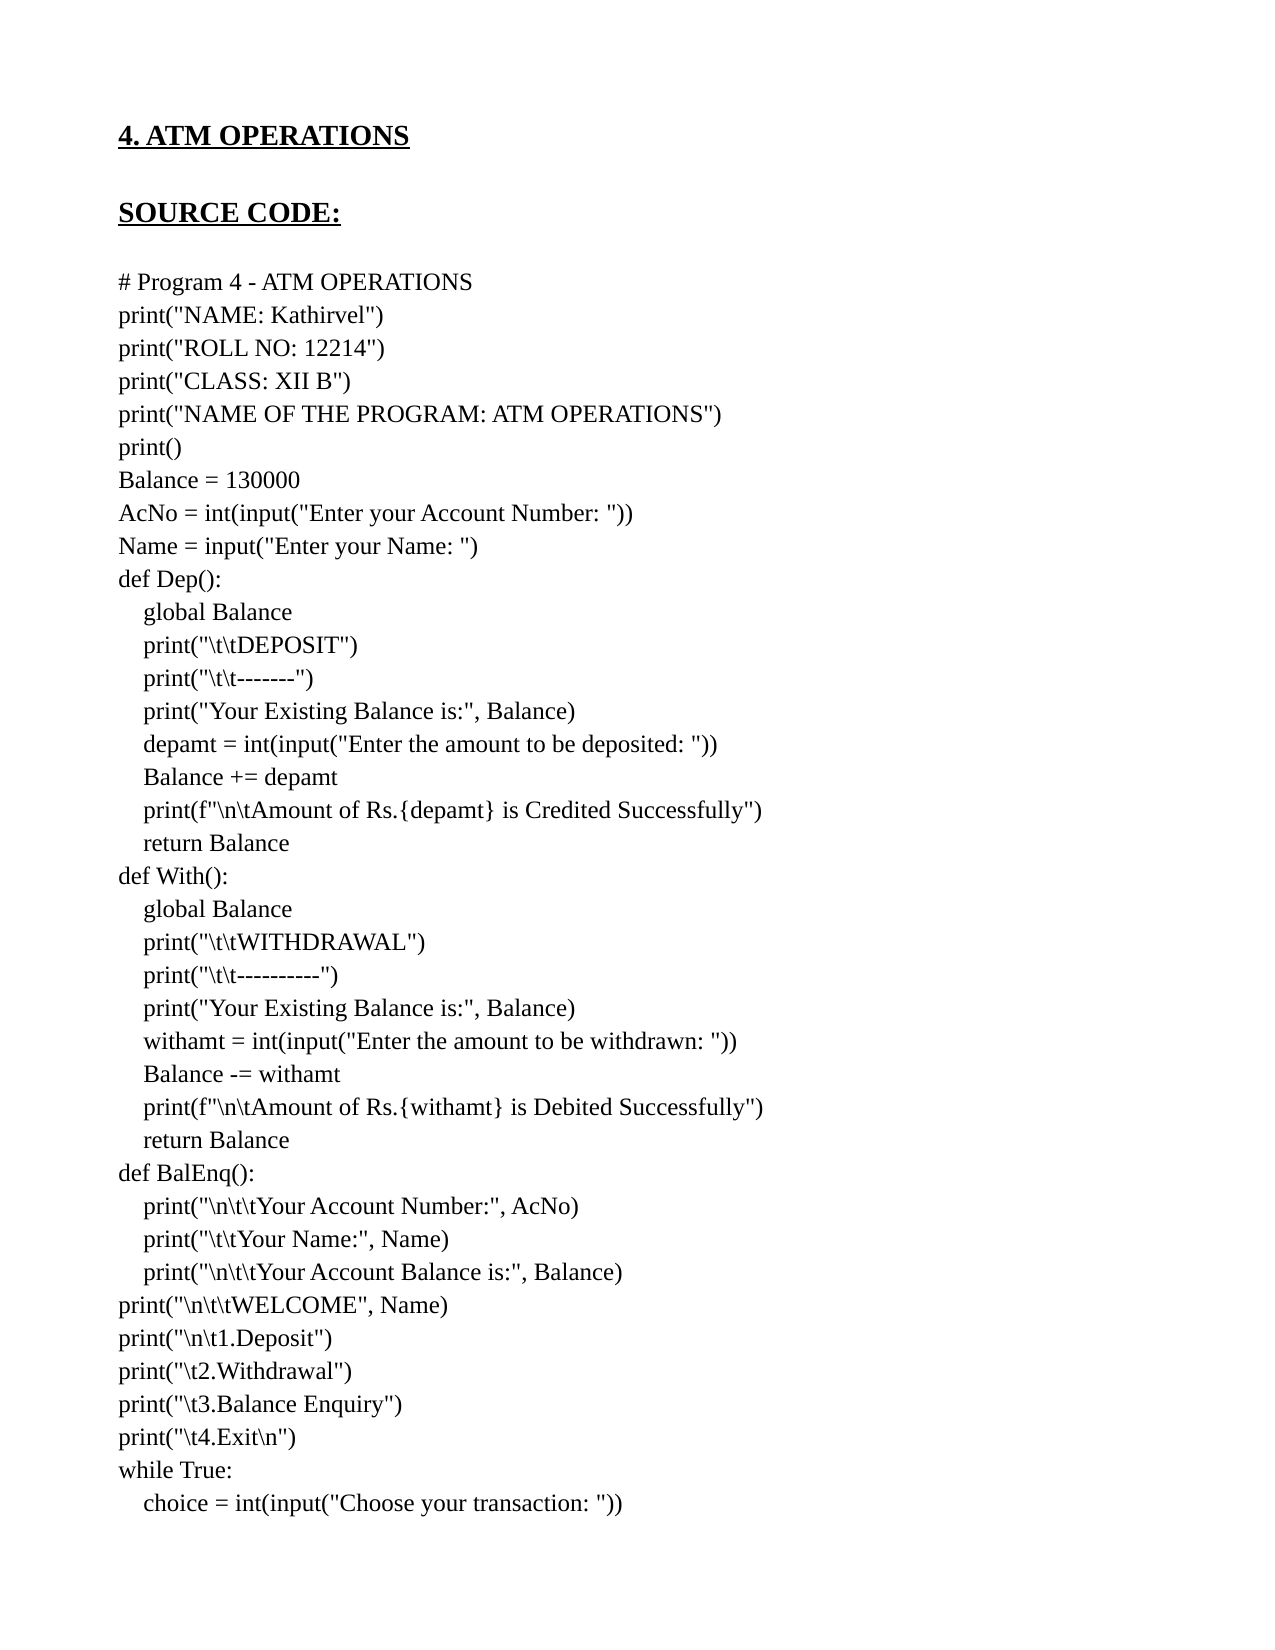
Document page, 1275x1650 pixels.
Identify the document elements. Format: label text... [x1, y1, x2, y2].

text SOURCE CODE: [118, 195, 1157, 229]
text print(f"\n\tAmount of Rs.{withamt} is Debited Successfully") [118, 1092, 1157, 1121]
text def With(): [118, 861, 1157, 890]
text withamt = int(input("Enter the amount to be withdrawn: ")) [118, 1026, 1157, 1055]
text global Balance [118, 597, 1157, 626]
text Balance += depamt [118, 762, 1157, 791]
text print() [118, 432, 1157, 461]
text print("\n\t\tWELCOME", Name) [118, 1290, 1157, 1319]
text Name = input("Enter your Name: ") [118, 531, 1157, 560]
text choice = int(input("Choose your transaction: ")) [118, 1488, 1157, 1517]
text # Program 4 - ATM OPERATIONS [118, 267, 1157, 296]
text print(f"\n\tAmount of Rs.{depamt} is Credited Successfully") [118, 795, 1157, 824]
text depamt = int(input("Enter the amount to be deposited: ")) [118, 729, 1157, 758]
text while True: [118, 1456, 1157, 1484]
text print("\t\tWITHDRAWAL") [118, 927, 1157, 956]
text print("Your Existing Balance is:", Balance) [118, 696, 1157, 725]
text print("CLASS: XII B") [118, 366, 1157, 394]
text print("\t2.Withdrawal") [118, 1356, 1157, 1385]
text print("\t3.Balance Enquiry") [118, 1389, 1157, 1418]
text global Balance [118, 894, 1157, 923]
text print("\n\t\tYour Account Number:", AcNo) [118, 1191, 1157, 1220]
text def Dep(): [118, 564, 1157, 593]
text print("NAME: Kathirvel") [118, 300, 1157, 328]
text print("Your Existing Balance is:", Balance) [118, 993, 1157, 1022]
text print("ROLL NO: 12214") [118, 333, 1157, 362]
text 4. ATM OPERATIONS [118, 118, 1157, 152]
text return Balance [118, 1125, 1157, 1154]
text print("\n\t\tYour Account Balance is:", Balance) [118, 1257, 1157, 1286]
text def BalEnq(): [118, 1158, 1157, 1187]
text Balance = 130000 [118, 465, 1157, 494]
text print("\t\tDEPOSIT") [118, 630, 1157, 659]
text AcNo = int(input("Enter your Account Number: ")) [118, 498, 1157, 527]
text print("\t4.Exit\n") [118, 1422, 1157, 1451]
text print("NAME OF THE PROGRAM: ATM OPERATIONS") [118, 399, 1157, 428]
text print("\t\t-------") [118, 663, 1157, 692]
text print("\t\t----------") [118, 960, 1157, 989]
text Balance -= withamt [118, 1059, 1157, 1088]
text print("\t\tYour Name:", Name) [118, 1224, 1157, 1253]
text return Balance [118, 828, 1157, 857]
text print("\n\t1.Deposit") [118, 1323, 1157, 1352]
